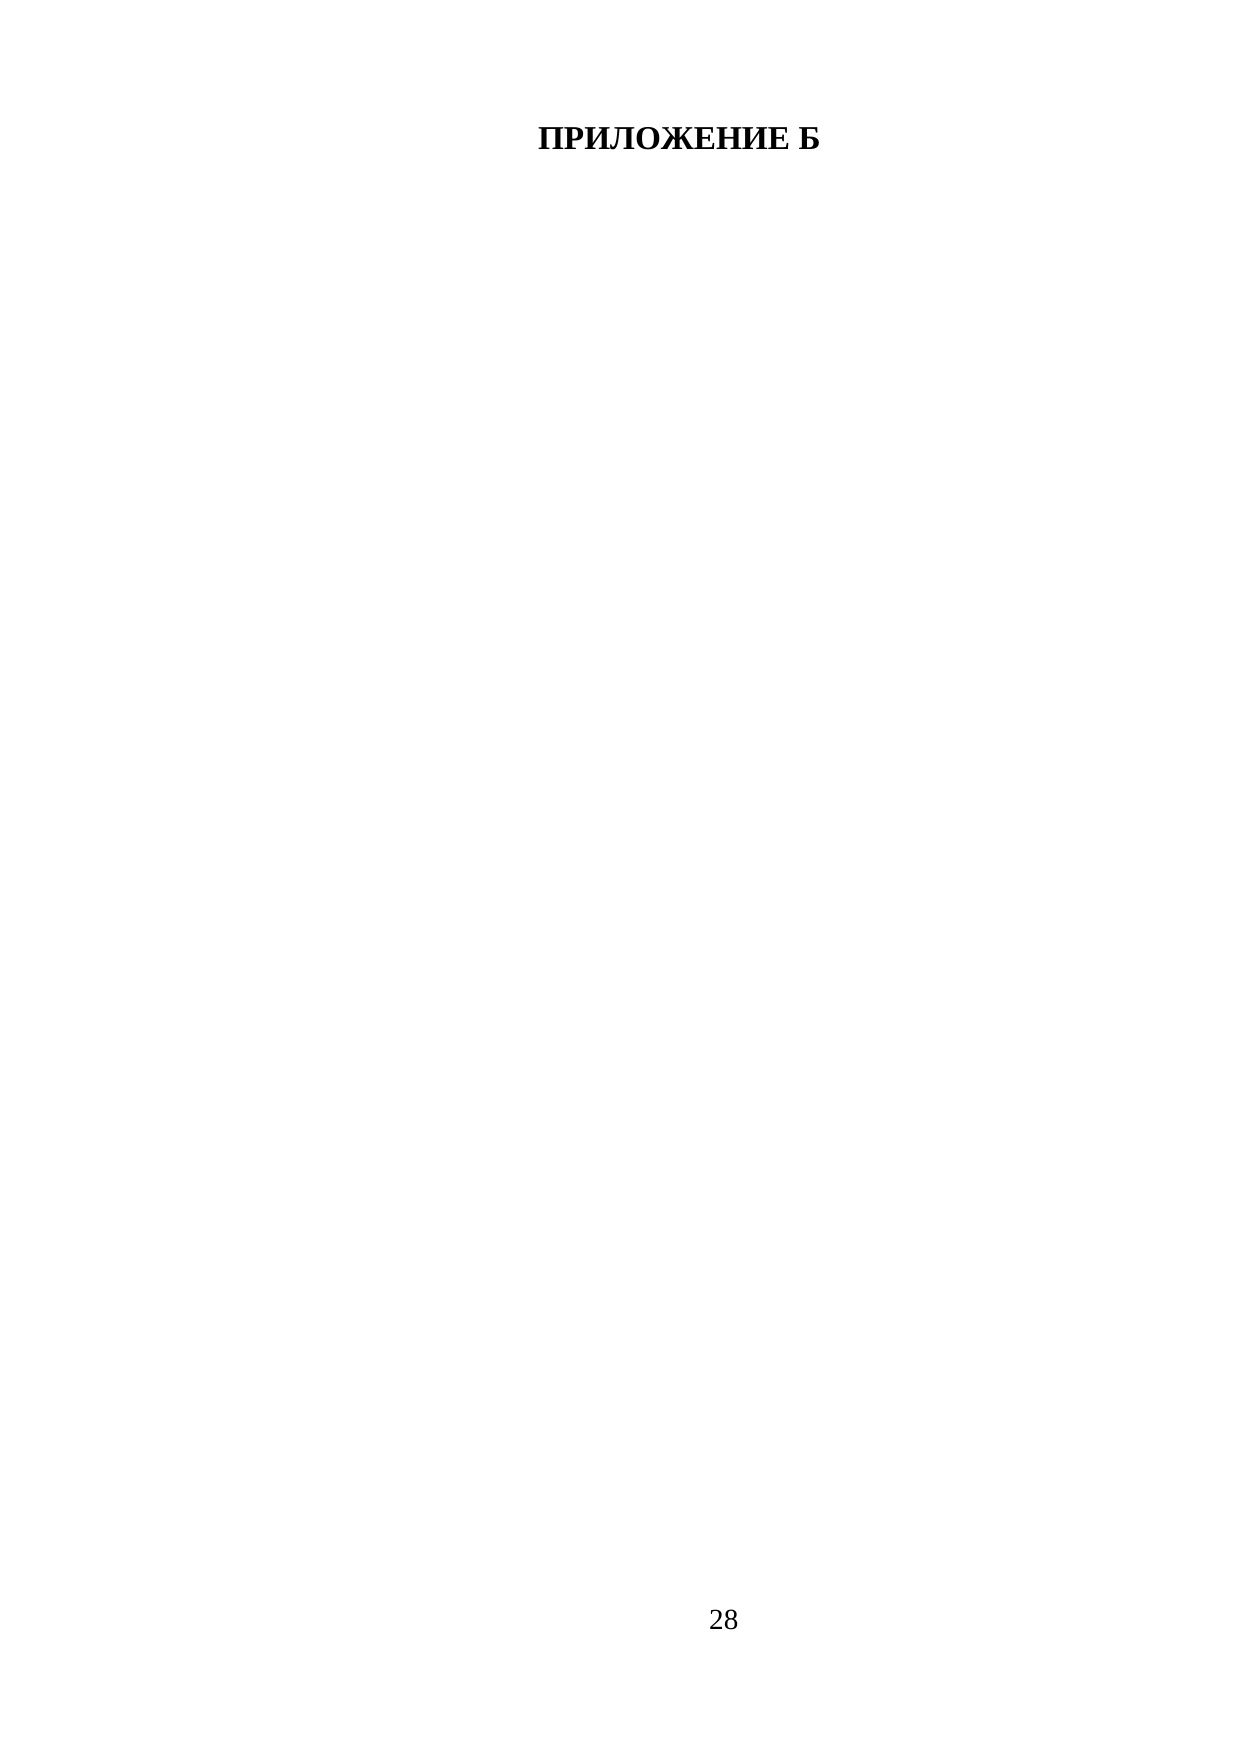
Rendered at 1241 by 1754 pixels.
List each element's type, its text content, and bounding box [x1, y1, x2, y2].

subtitle ПРИЛОЖЕНИЕ Б [177, 118, 1181, 156]
